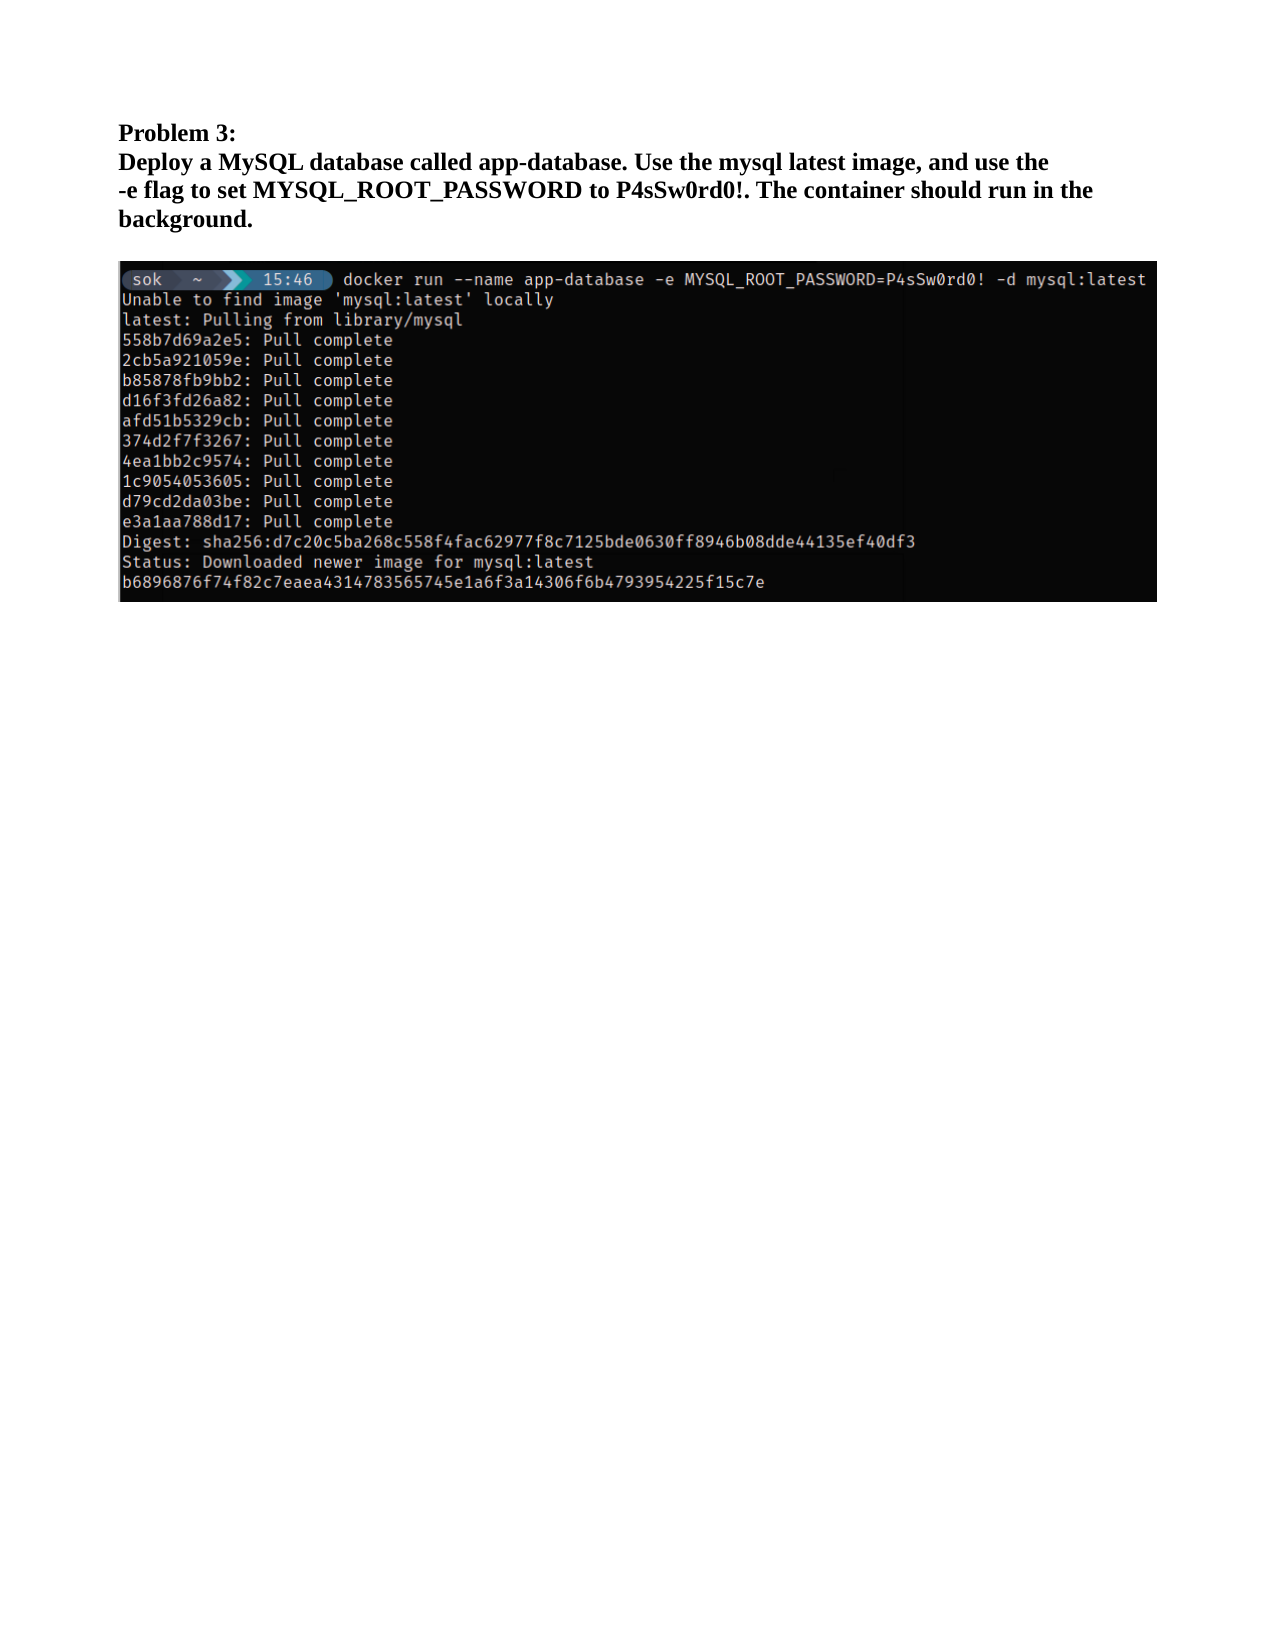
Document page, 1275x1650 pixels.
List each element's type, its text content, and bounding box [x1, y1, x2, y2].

text Problem 3: [118, 118, 1157, 147]
text Deploy a MySQL database called app-database. Use the mysql latest image, and use the [118, 147, 1157, 176]
text background. [118, 204, 1157, 233]
picture [118, 261, 1157, 602]
text -e flag to set MYSQL_ROOT_PASSWORD to P4sSw0rd0!. The container should run in the [118, 176, 1157, 204]
